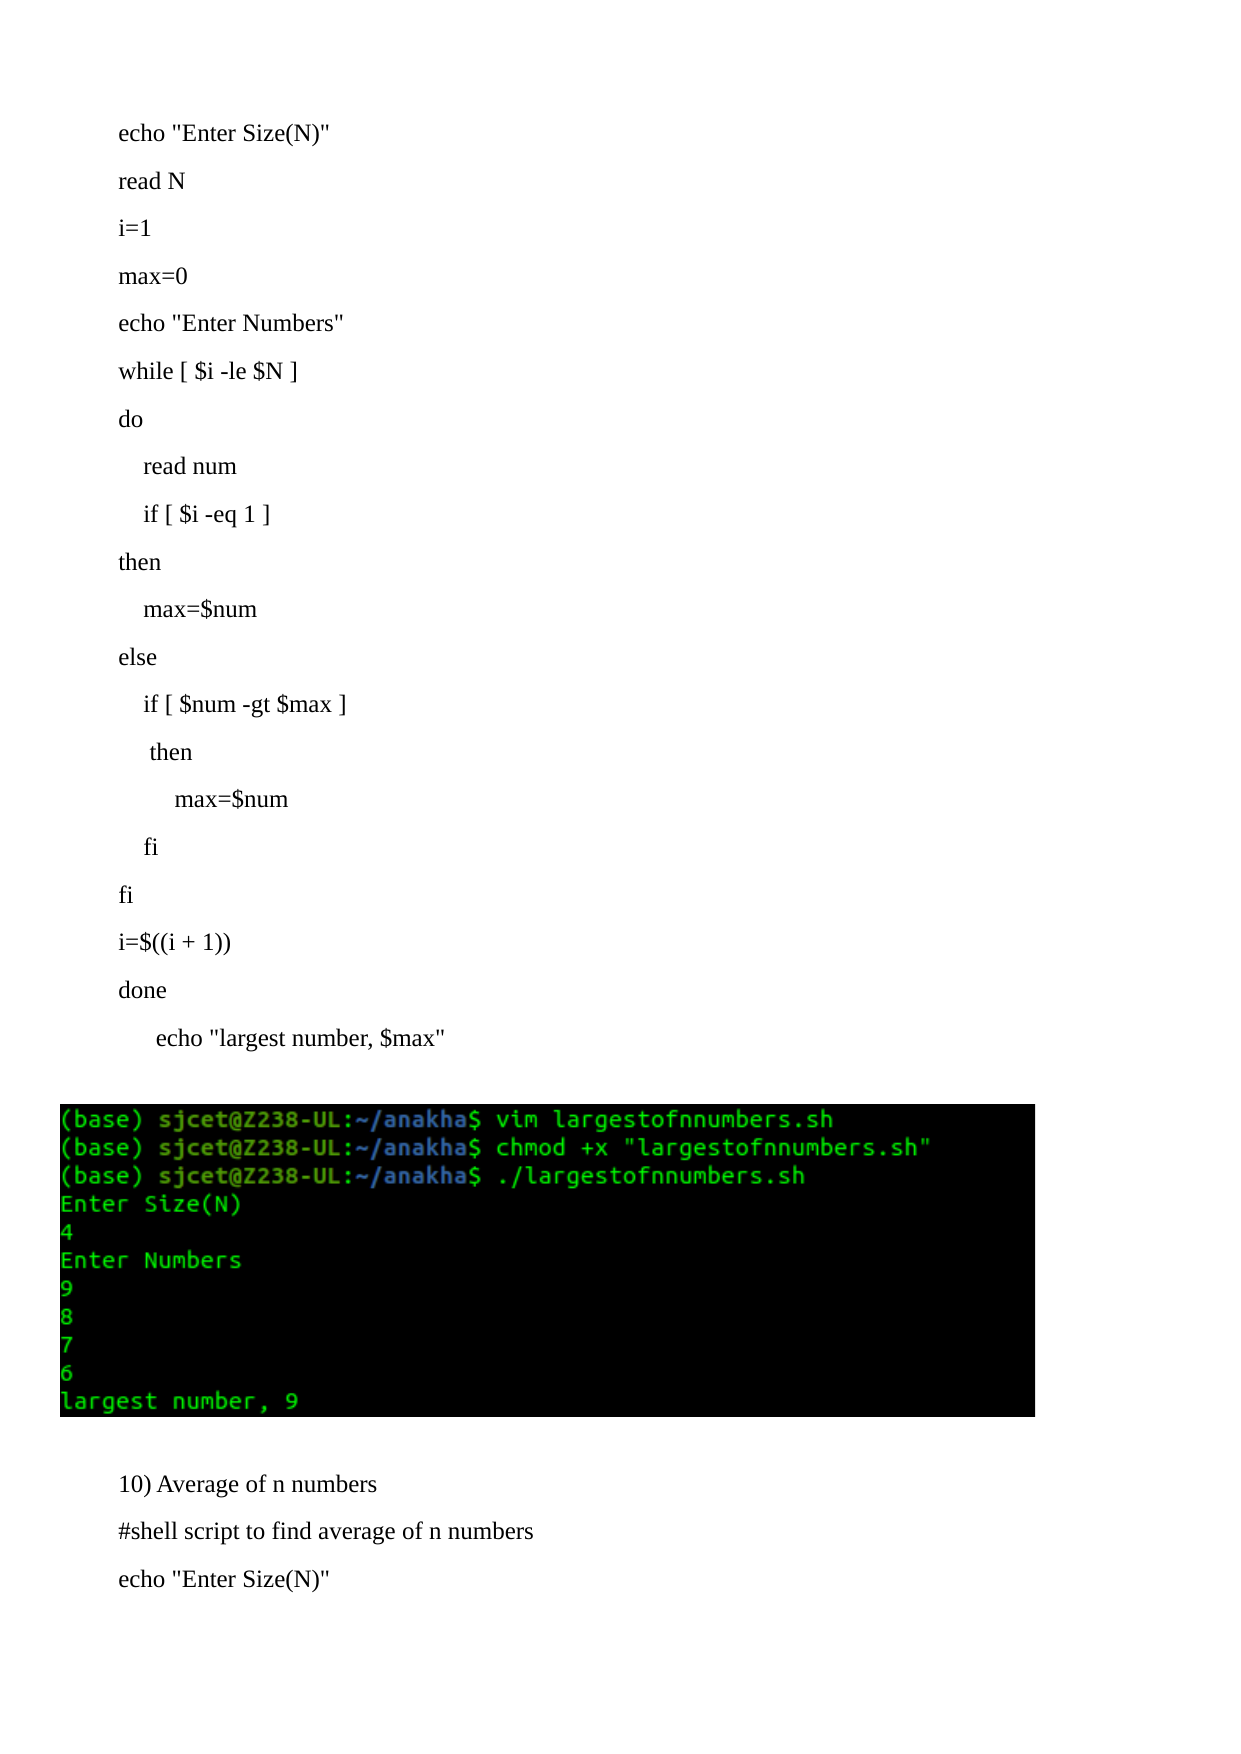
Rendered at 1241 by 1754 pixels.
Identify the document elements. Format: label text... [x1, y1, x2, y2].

text max=$num [118, 594, 1122, 623]
text echo "Enter Numbers" [118, 308, 1122, 337]
text i=1 [118, 213, 1122, 242]
text #shell script to find average of n numbers [118, 1516, 1122, 1545]
text fi [118, 832, 1122, 861]
text done [118, 975, 1122, 1004]
text else [118, 642, 1122, 671]
text max=$num [118, 784, 1122, 813]
picture [60, 1104, 1036, 1417]
text echo "Enter Size(N)" [118, 118, 1122, 147]
text echo "Enter Size(N)" [118, 1564, 1122, 1593]
text max=0 [118, 261, 1122, 290]
text i=$((i + 1)) [118, 927, 1122, 956]
text echo "largest number, $max" [118, 1023, 1122, 1051]
text then [118, 737, 1122, 766]
text if [ $i -eq 1 ] [118, 499, 1122, 528]
text if [ $num -gt $max ] [118, 689, 1122, 718]
text fi [118, 880, 1122, 908]
text 10) Average of n numbers [118, 1469, 1122, 1498]
text read num [118, 451, 1122, 480]
text read N [118, 166, 1122, 194]
text while [ $i -le $N ] [118, 356, 1122, 385]
text do [118, 404, 1122, 432]
text then [118, 547, 1122, 575]
